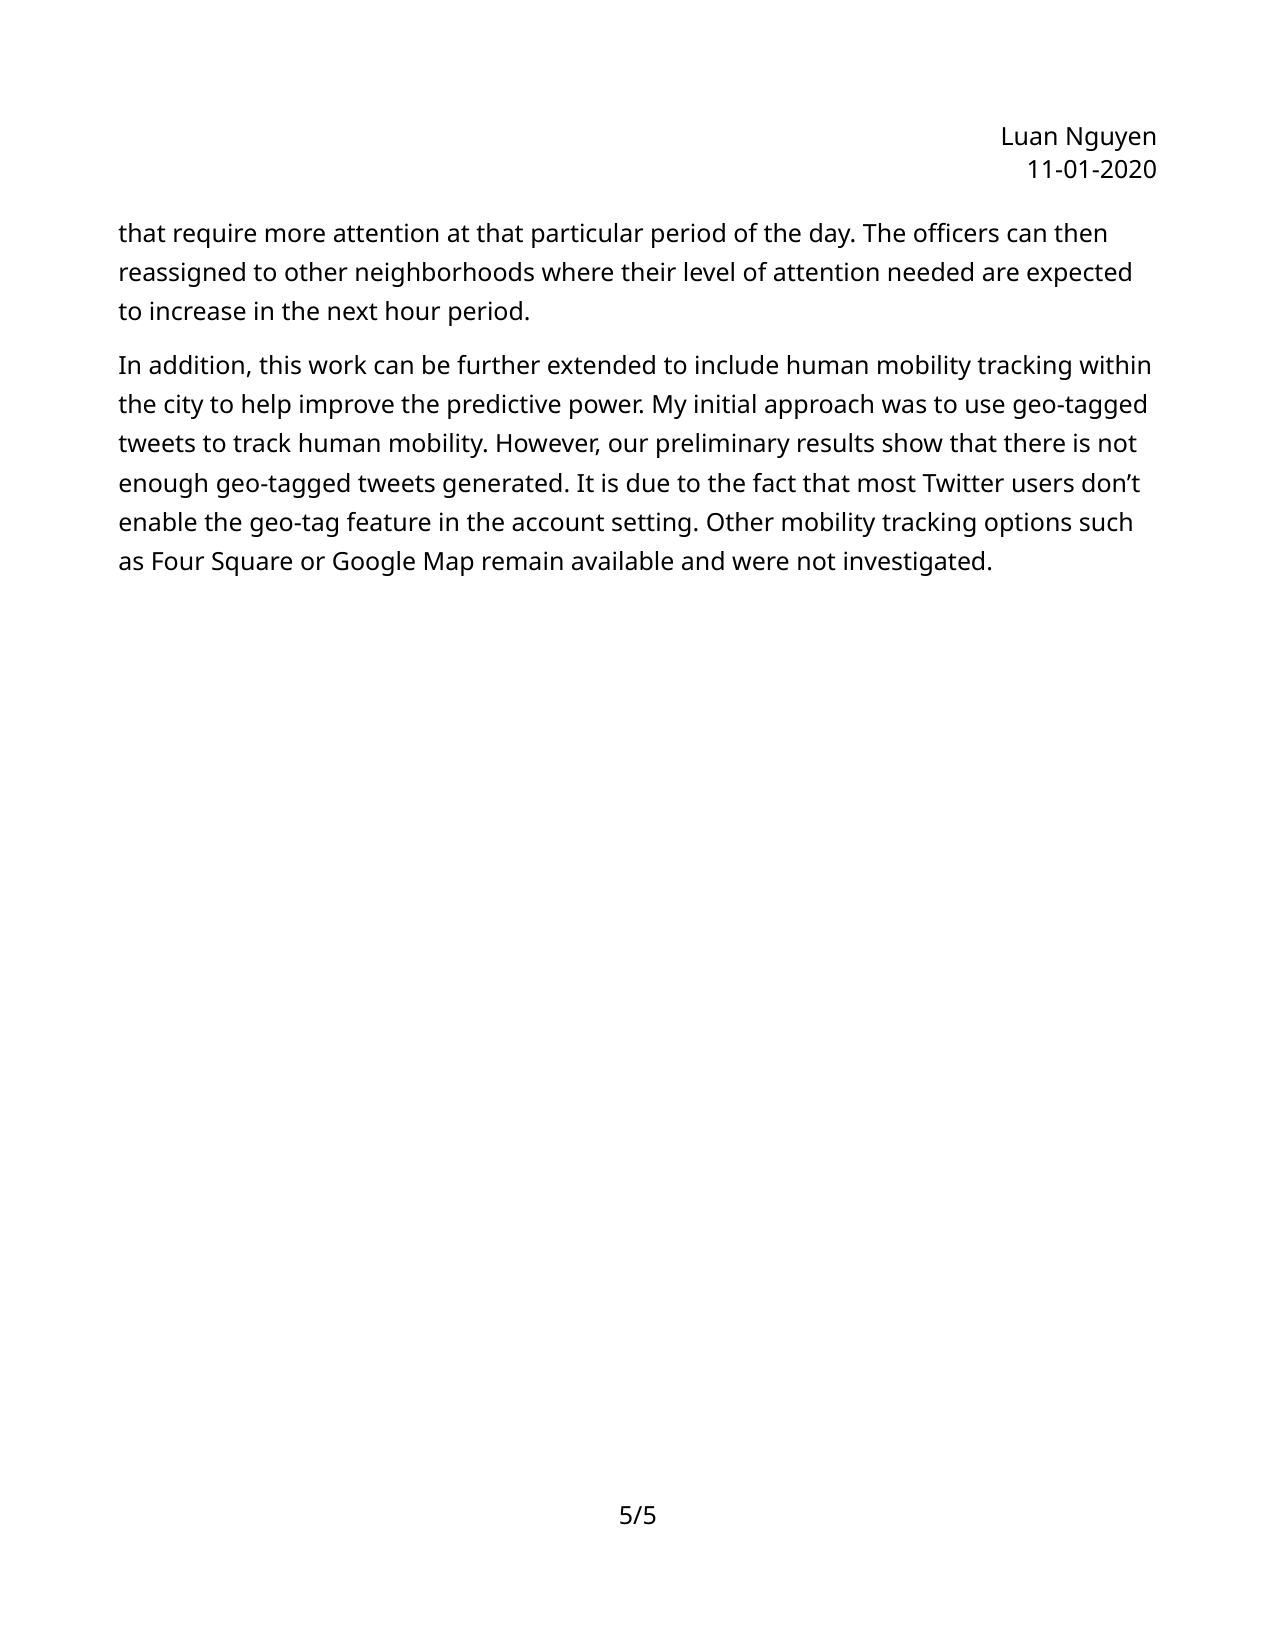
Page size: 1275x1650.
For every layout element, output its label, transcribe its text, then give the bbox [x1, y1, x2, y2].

text that require more attention at that particular period of the day. The officers can then reassigned to other neighborhoods where their level of attention needed are expected to increase in the next hour period. [118, 216, 1157, 328]
text In addition, this work can be further extended to include human mobility tracking within the city to help improve the predictive power. My initial approach was to use geo-tagged tweets to track human mobility. However, our preliminary results show that there is not enough geo-tagged tweets generated. It is due to the fact that most Twitter users don’t enable the geo-tag feature in the account setting. Other mobility tracking options such as Four Square or Google Map remain available and were not investigated. [118, 348, 1157, 578]
